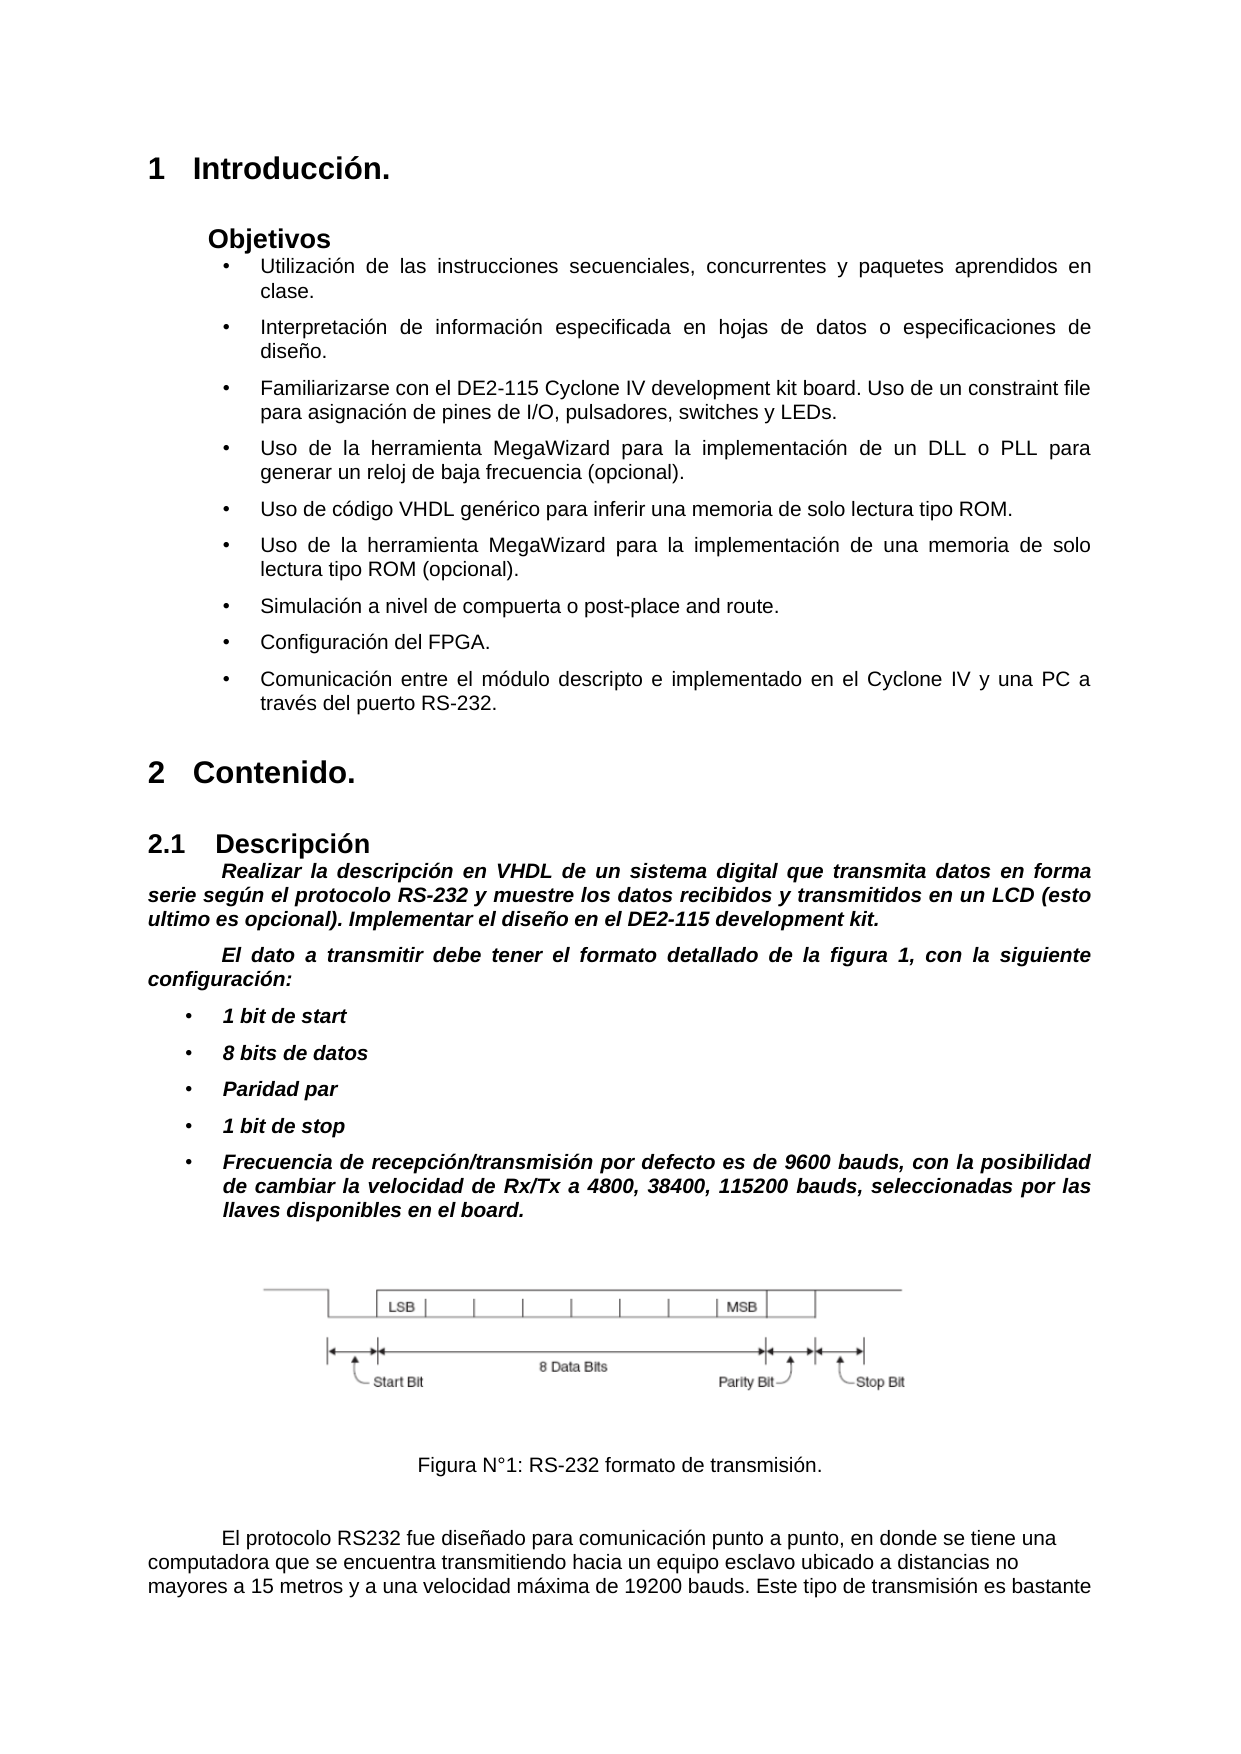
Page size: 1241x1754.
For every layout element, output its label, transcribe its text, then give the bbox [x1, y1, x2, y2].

list Interpretación de información especificada en hojas de datos o especificaciones de diseño. [223, 315, 1092, 363]
text El protocolo RS232 fue diseñado para comunicación punto a punto, en donde se tiene una computadora que se encuentra transmitiendo hacia un equipo esclavo ubicado a distancias no mayores a 15 metros y a una velocidad máxima de 19200 bauds. Este tipo de transmisión es bastante [148, 1526, 1092, 1598]
list Utilización de las instrucciones secuenciales, concurrentes y paquetes aprendidos en clase. [223, 254, 1092, 302]
subtitle Introducción. [139, 148, 1101, 186]
list Paridad par [185, 1077, 1092, 1101]
list Comunicación entre el módulo descripto e implementado en el Cyclone IV y una PC a través del puerto RS-232. [223, 667, 1092, 715]
subtitle Objetivos [148, 223, 1092, 254]
list Uso de la herramienta MegaWizard para la implementación de una memoria de solo lectura tipo ROM (opcional). [223, 533, 1092, 581]
list 1 bit de start [185, 1004, 1092, 1028]
subtitle Descripción [148, 828, 1092, 859]
text Figura N°1: RS-232 formato de transmisión. [148, 1453, 1092, 1477]
list Configuración del FPGA. [223, 630, 1092, 654]
list Uso de la herramienta MegaWizard para la implementación de un DLL o PLL para generar un reloj de baja frecuencia (opcional). [223, 436, 1092, 484]
list Uso de código VHDL genérico para inferir una memoria de solo lectura tipo ROM. [223, 496, 1092, 521]
picture [244, 1241, 471, 1421]
list 1 bit de stop [185, 1113, 1092, 1137]
list Frecuencia de recepción/transmisión por defecto es de 9600 bauds, con la posibilidad de cambiar la velocidad de Rx/Tx a 4800, 38400, 115200 bauds, seleccionadas por las llaves disponibles en el board. [185, 1150, 1092, 1222]
subtitle Contenido. [139, 752, 1101, 790]
text Realizar la descripción en VHDL de un sistema digital que transmita datos en forma serie según el protocolo RS-232 y muestre los datos recibidos y transmitidos en un LCD (esto ultimo es opcional). Implementar el diseño en el DE2-115 development kit. [148, 859, 1092, 931]
text El dato a transmitir debe tener el formato detallado de la figura 1, con la siguiente configuración: [148, 943, 1092, 991]
list Simulación a nivel de compuerta o post-place and route. [223, 593, 1092, 618]
list Familiarizarse con el DE2-115 Cyclone IV development kit board. Uso de un constraint file para asignación de pines de I/O, pulsadores, switches y LEDs. [223, 375, 1092, 423]
list 8 bits de datos [185, 1040, 1092, 1064]
